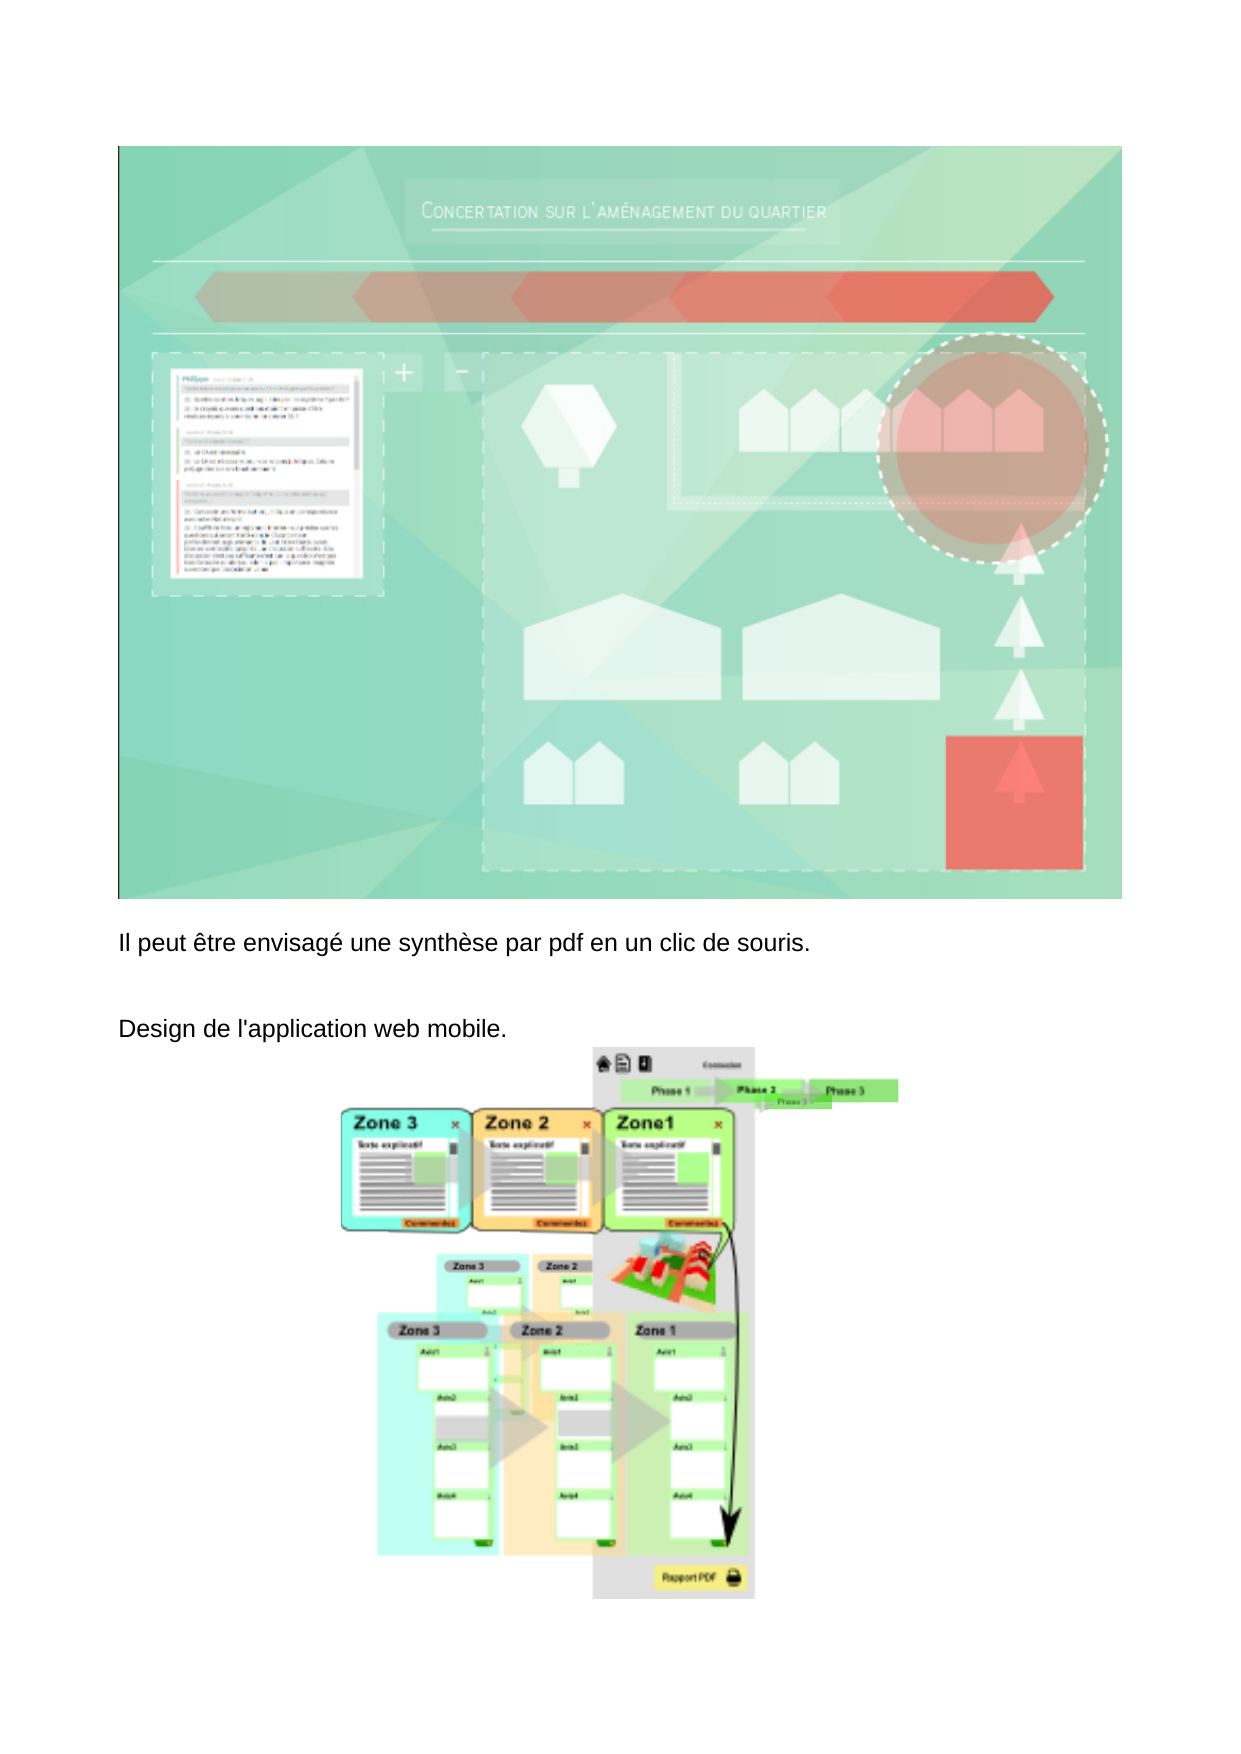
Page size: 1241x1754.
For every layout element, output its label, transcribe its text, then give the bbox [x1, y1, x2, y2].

text Design de l'application web mobile. [118, 1014, 1122, 1043]
picture [118, 146, 1123, 899]
picture [340, 1047, 899, 1599]
text Il peut être envisagé une synthèse par pdf en un clic de souris. [118, 928, 1122, 957]
